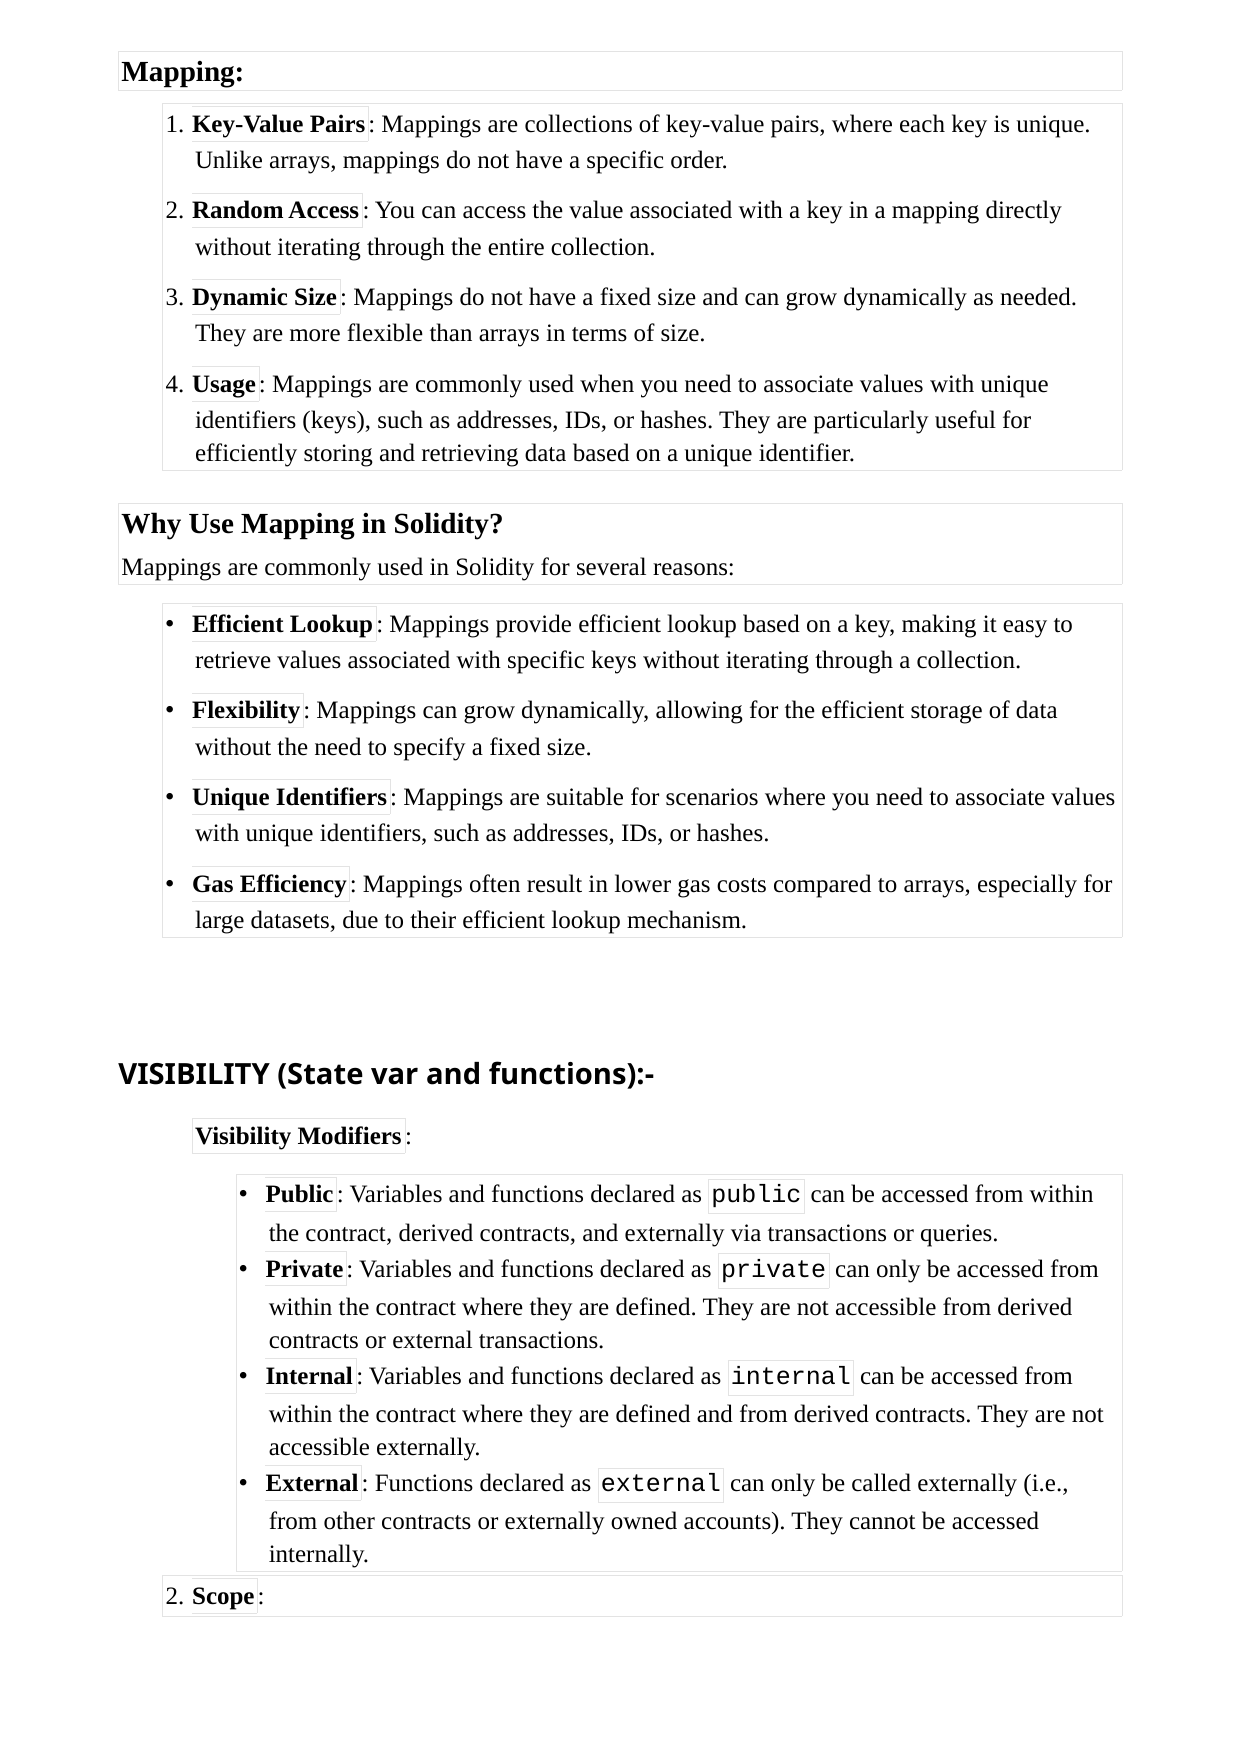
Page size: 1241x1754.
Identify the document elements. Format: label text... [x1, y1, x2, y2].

list Usage: Mappings are commonly used when you need to associate values with unique identifiers (keys), such as addresses, IDs, or hashes. They are particularly useful for efficiently storing and retrieving data based on a unique identifier. [163, 363, 1122, 470]
subtitle Why Use Mapping in Solidity? [119, 504, 1122, 540]
text VISIBILITY (State var and functions):- [118, 1053, 1122, 1093]
subtitle Mapping: [119, 52, 1122, 90]
list External: Functions declared as external can only be called externally (i.e., from other contracts or externally owned accounts). They cannot be accessed internally. [237, 1462, 1122, 1571]
list Dynamic Size: Mappings do not have a fixed size and can grow dynamically as needed. They are more flexible than arrays in terms of size. [163, 276, 1122, 347]
text Visibility Modifiers: [118, 1113, 1122, 1153]
list Efficient Lookup: Mappings provide efficient lookup based on a key, making it easy to retrieve values associated with specific keys without iterating through a collection. [163, 604, 1122, 674]
list Private: Variables and functions declared as private can only be accessed from within the contract where they are defined. They are not accessible from derived contracts or external transactions. [237, 1248, 1122, 1354]
list Scope: [163, 1576, 1122, 1616]
list Unique Identifiers: Mappings are suitable for scenarios where you need to associate values with unique identifiers, such as addresses, IDs, or hashes. [163, 776, 1122, 847]
list Gas Efficiency: Mappings often result in lower gas costs compared to arrays, especially for large datasets, due to their efficient lookup mechanism. [163, 863, 1122, 937]
list Key-Value Pairs: Mappings are collections of key-value pairs, where each key is unique. Unlike arrays, mappings do not have a specific order. [163, 104, 1122, 174]
list Random Access: You can access the value associated with a key in a mapping directly without iterating through the entire collection. [163, 189, 1122, 260]
list Flexibility: Mappings can grow dynamically, allowing for the efficient storage of data without the need to specify a fixed size. [163, 689, 1122, 760]
list Internal: Variables and functions declared as internal can be accessed from within the contract where they are defined and from derived contracts. They are not accessible externally. [237, 1355, 1122, 1461]
text Mappings are commonly used in Solidity for several reasons: [119, 549, 1122, 584]
list Public: Variables and functions declared as public can be accessed from within the contract, derived contracts, and externally via transactions or queries. [237, 1175, 1122, 1246]
